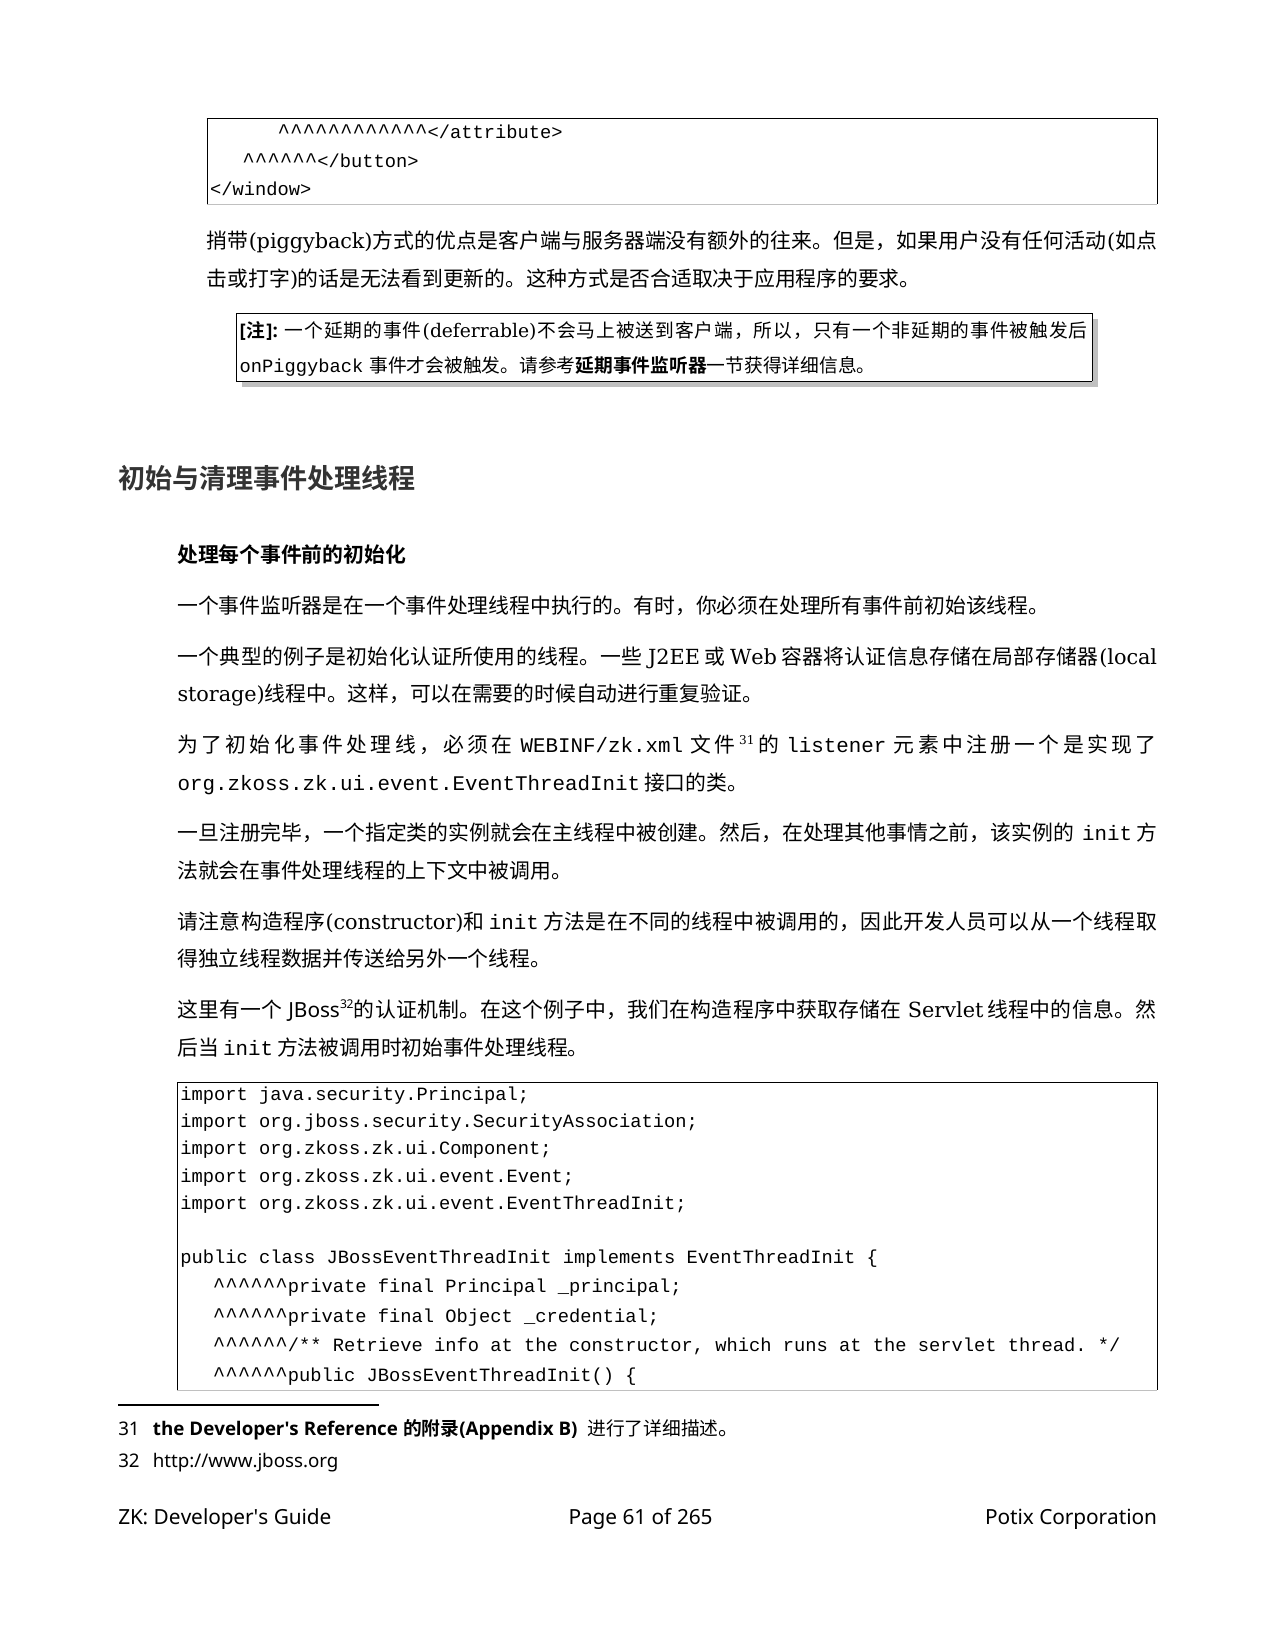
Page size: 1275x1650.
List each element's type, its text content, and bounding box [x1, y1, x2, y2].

text 一旦注册完毕，一个指定类的实例就会在主线程中被创建。然后，在处理其他事情之前，该实例的init方法就会在事件处理线程的上下文中被调用。 [177, 817, 1157, 884]
subtitle 处理每个事件前的初始化 [177, 539, 1157, 569]
text import org.zkoss.zk.ui.event.Event; [178, 1163, 1157, 1188]
text 一个事件监听器是在一个事件处理线程中执行的。有时，你必须在处理所有事件前初始该线程。 [177, 589, 1157, 619]
text the Developer's Reference 的附录(Appendix B) 进行了详细描述。 [118, 1411, 1157, 1441]
text 捎带(piggyback)方式的优点是客户端与服务器端没有额外的往来。但是，如果用户没有任何活动(如点击或打字)的话是无法看到更新的。这种方式是否合适取决于应用程序的要求。 [207, 225, 1157, 292]
text import org.zkoss.zk.ui.event.EventThreadInit; [178, 1191, 1157, 1215]
text ^^^^^^public JBossEventThreadInit() { [178, 1361, 1157, 1390]
text ^^^^^^</button> [208, 148, 1157, 174]
text ^^^^^^private final Principal _principal; [178, 1272, 1157, 1299]
text 为了初始化事件处理线，必须在WEBINF/zk.xml文件的listener元素中注册一个是实现了org.zkoss.zk.ui.event.EventThreadInit接口的类。 [177, 728, 1157, 796]
text 这里有一个 JBoss的认证机制。在这个例子中，我们在构造程序中获取存储在Servlet线程中的信息。然后当init方法被调用时初始事件处理线程。 [177, 993, 1157, 1061]
text public class JBossEventThreadInit implements EventThreadInit { [178, 1245, 1157, 1269]
text </window> [208, 177, 1157, 204]
text import org.jboss.security.SecurityAssociation; [178, 1109, 1157, 1133]
text ^^^^^^^^^^^^</attribute> [208, 119, 1157, 145]
text ^^^^^^private final Object _credential; [178, 1302, 1157, 1328]
text [注]: 一个延期的事件(deferrable)不会马上被送到客户端，所以，只有一个非延期的事件被触发后onPiggyback 事件才会被触发。请参考延期事件监听器一节获得详细信息。 [237, 314, 1092, 381]
text 一个典型的例子是初始化认证所使用的线程。一些J2EE或Web容器将认证信息存储在局部存储器(local storage)线程中。这样，可以在需要的时候自动进行重复验证。 [177, 640, 1157, 708]
text 请注意构造程序(constructor)和init方法是在不同的线程中被调用的，因此开发人员可以从一个线程取得独立线程数据并传送给另外一个线程。 [177, 905, 1157, 973]
text http://www.jboss.org [118, 1447, 1157, 1473]
text import java.security.Principal; [178, 1083, 1157, 1106]
text import org.zkoss.zk.ui.Component; [178, 1136, 1157, 1161]
subtitle 初始与清理事件处理线程 [118, 457, 1157, 496]
text ^^^^^^/** Retrieve info at the constructor, which runs at the servlet thread. */ [178, 1331, 1157, 1358]
